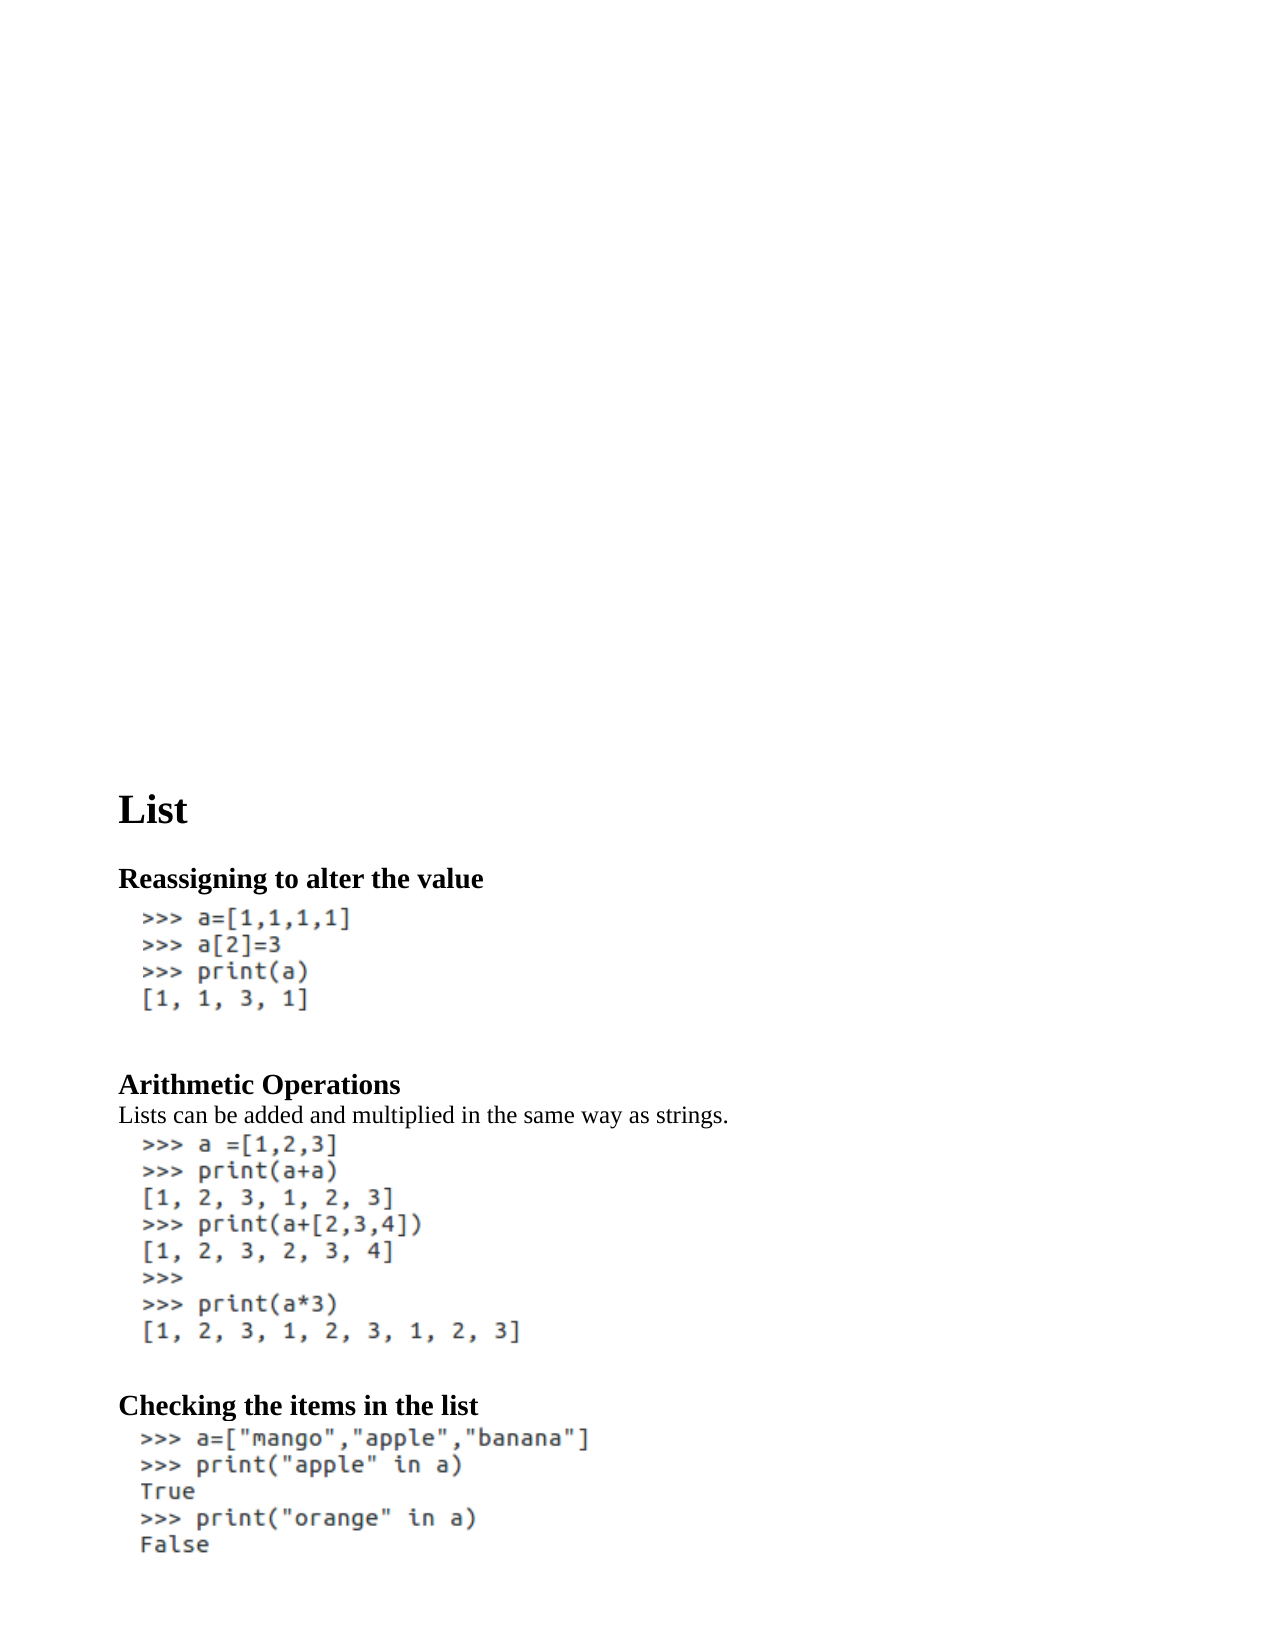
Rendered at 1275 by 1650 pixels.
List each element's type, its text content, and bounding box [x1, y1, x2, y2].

text Checking the items in the list [118, 1388, 1157, 1421]
text Reassigning to alter the value [118, 861, 1157, 894]
text Arithmetic Operations [118, 1067, 1157, 1100]
text Lists can be added and multiplied in the same way as strings. [118, 1100, 1157, 1129]
text List [118, 784, 1157, 832]
